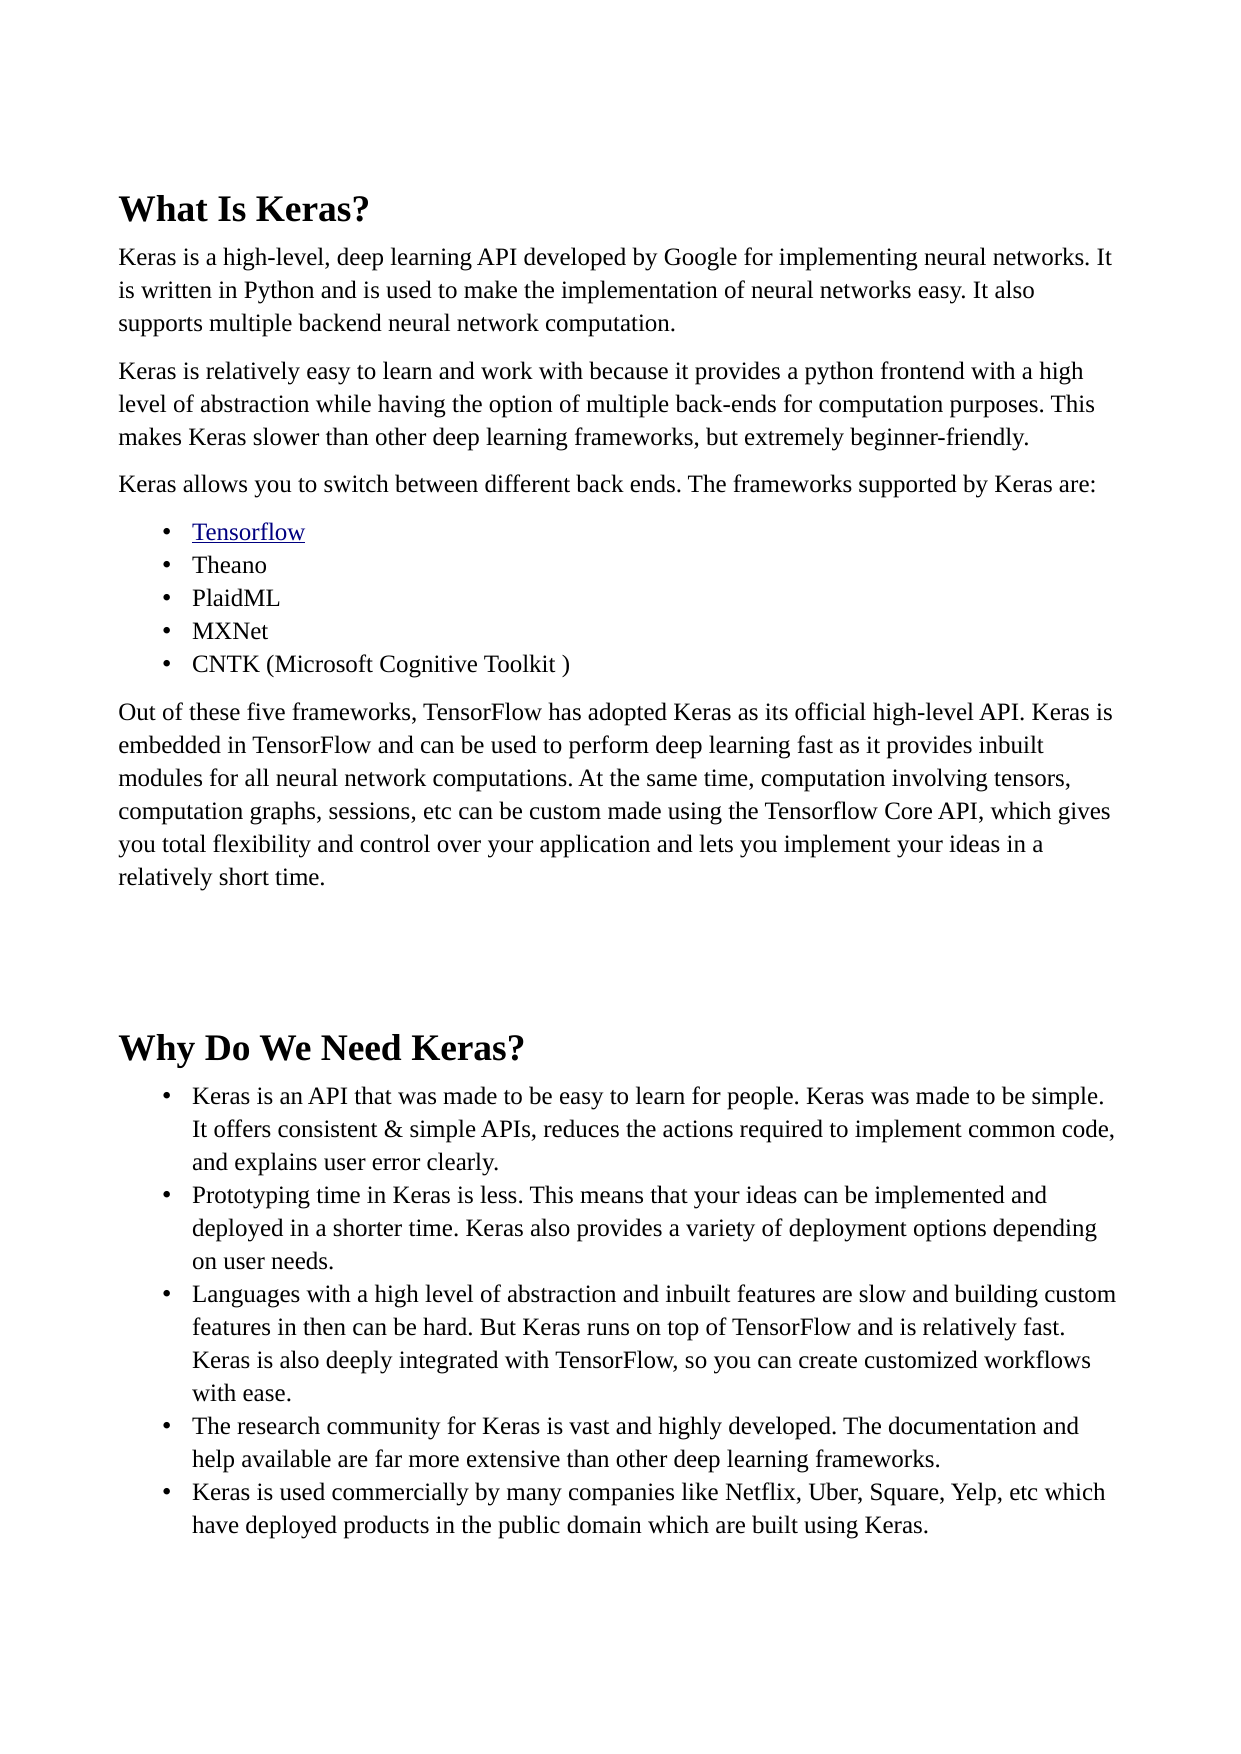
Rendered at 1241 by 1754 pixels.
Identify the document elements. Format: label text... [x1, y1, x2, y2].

list Tensorflow [162, 517, 1122, 546]
list The research community for Keras is vast and highly developed. The documentation and help available are far more extensive than other deep learning frameworks. [162, 1411, 1122, 1473]
list PlaidML [162, 583, 1122, 612]
list Languages with a high level of abstraction and inbuilt features are slow and building custom features in then can be hard. But Keras runs on top of TensorFlow and is relatively fast. Keras is also deeply integrated with TensorFlow, so you can create customized workflows with ease. [162, 1279, 1122, 1407]
list Prototyping time in Keras is less. This means that your ideas can be implemented and deployed in a shorter time. Keras also provides a variety of deployment options depending on user needs. [162, 1180, 1122, 1275]
list MXNet [162, 616, 1122, 645]
list Keras is an API that was made to be easy to learn for people. Keras was made to be simple. It offers consistent & simple APIs, reduces the actions required to implement common code, and explains user error clearly. [162, 1081, 1122, 1176]
text Out of these five frameworks, TensorFlow has adopted Keras as its official high-level API. Keras is embedded in TensorFlow and can be used to perform deep learning fast as it provides inbuilt modules for all neural network computations. At the same time, computation involving tensors, computation graphs, sessions, etc can be custom made using the Tensorflow Core API, which gives you total flexibility and control over your application and lets you implement your ideas in a relatively short time. [118, 697, 1122, 891]
subtitle Why Do We Need Keras? [118, 1026, 1122, 1069]
text Keras allows you to switch between different back ends. The frameworks supported by Keras are: [118, 469, 1122, 498]
list Theano [162, 550, 1122, 579]
list Keras is used commercially by many companies like Netflix, Uber, Square, Yelp, etc which have deployed products in the public domain which are built using Keras. [162, 1477, 1122, 1539]
text Keras is a high-level, deep learning API developed by Google for implementing neural networks. It is written in Python and is used to make the implementation of neural networks easy. It also supports multiple backend neural network computation. [118, 242, 1122, 337]
list CNTK (Microsoft Cognitive Toolkit ) [162, 649, 1122, 678]
text Keras is relatively easy to learn and work with because it provides a python frontend with a high level of abstraction while having the option of multiple back-ends for computation purposes. This makes Keras slower than other deep learning frameworks, but extremely beginner-friendly. [118, 356, 1122, 451]
subtitle What Is Keras? [118, 187, 1122, 230]
